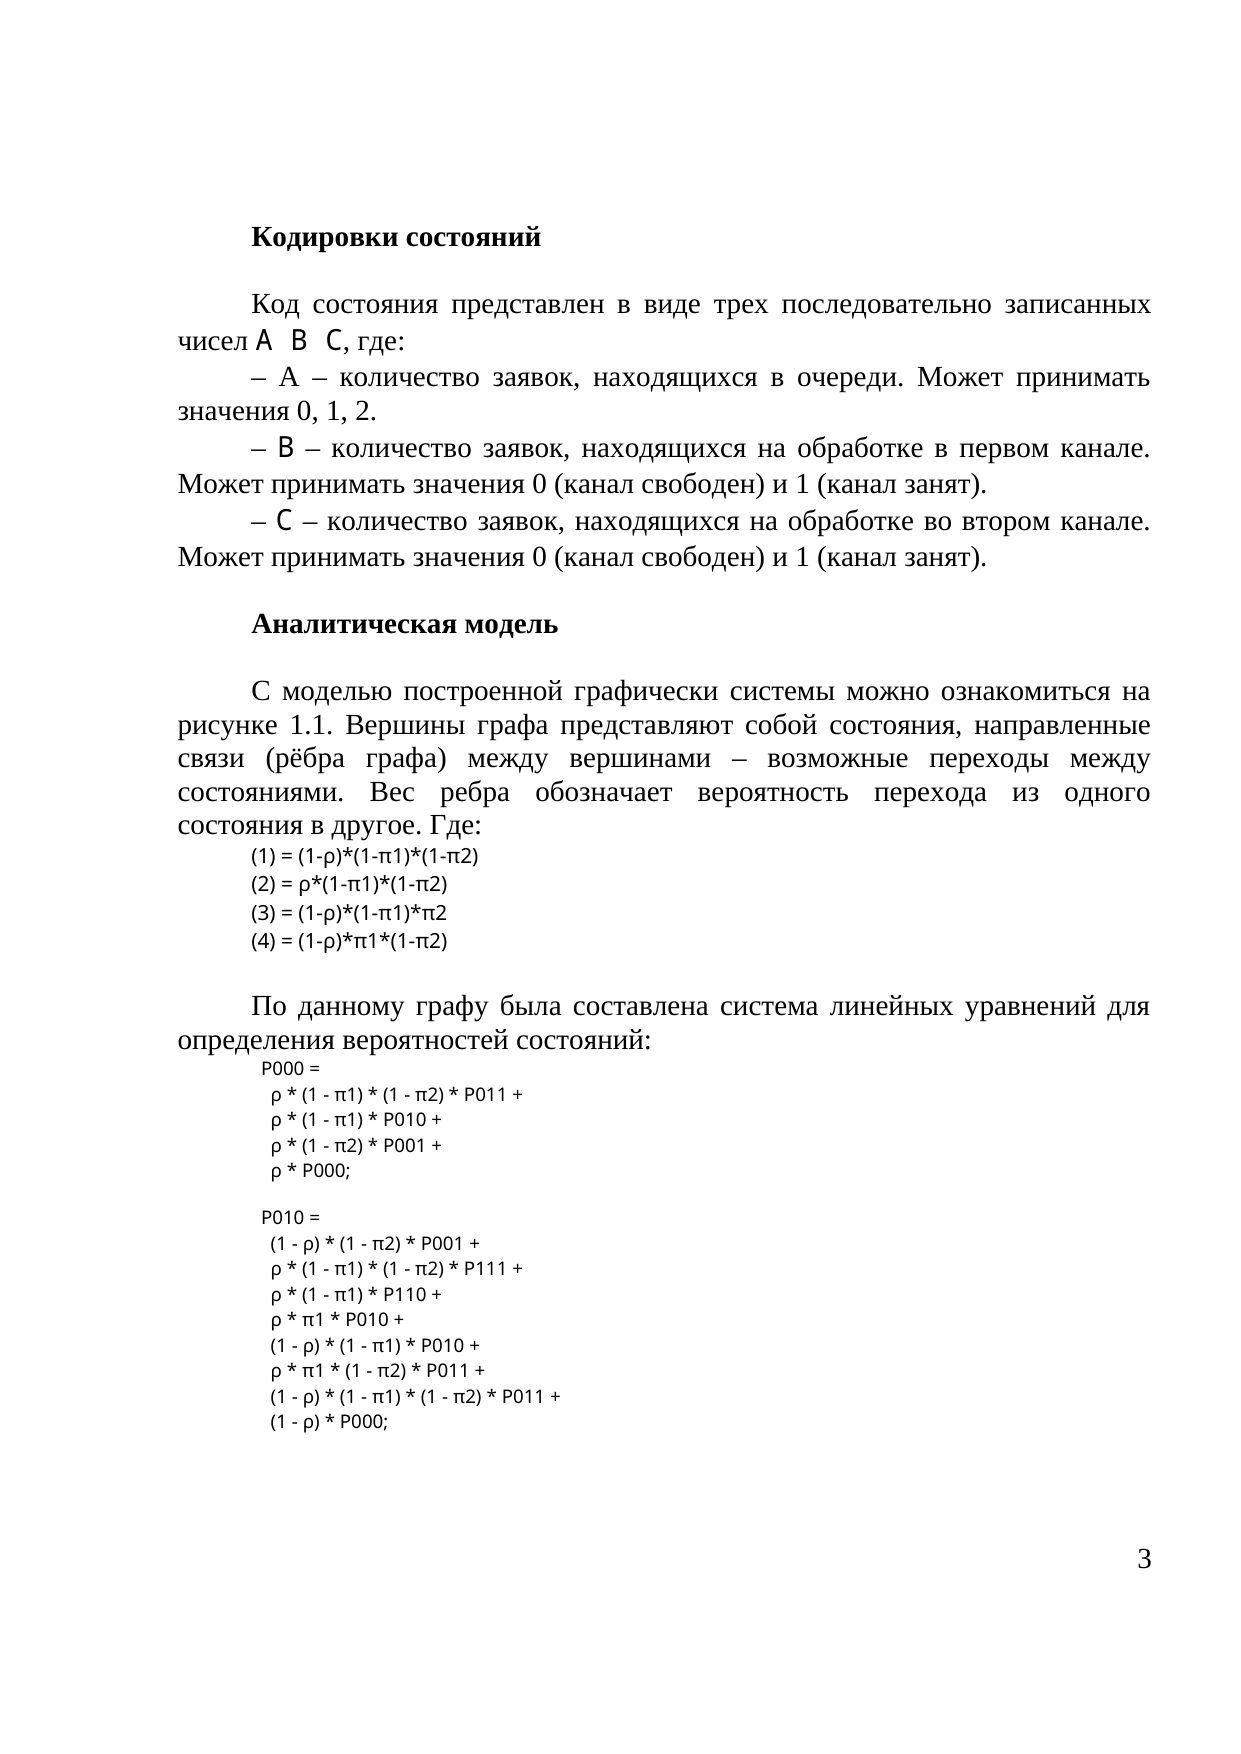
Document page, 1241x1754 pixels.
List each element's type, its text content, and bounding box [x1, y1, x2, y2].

text (1 - ρ) * P000; [177, 1409, 1152, 1434]
text P010 = [177, 1204, 1152, 1230]
text ρ * (1 - π1) * P010 + [177, 1106, 1152, 1132]
text Код состояния представлен в виде трех последовательно записанных чисел А B C, где: [177, 286, 1152, 359]
text ρ * (1 - π1) * P110 + [177, 1281, 1152, 1307]
text (1) = (1-ρ)*(1-π1)*(1-π2) [177, 841, 1152, 869]
text С моделью построенной графически системы можно ознакомиться на рисунке 1.1. Вершины графа представляют собой состояния, направленные связи (рёбра графа) между вершинами – возможные переходы между состояниями. Вес ребра обозначает вероятность перехода из одного состояния в другое. Где: [177, 673, 1152, 841]
text (2) = ρ*(1-π1)*(1-π2) [177, 869, 1152, 898]
text ρ * π1 * (1 - π2) * P011 + [177, 1358, 1152, 1383]
text ρ * P000; [177, 1157, 1152, 1183]
text По данному графу была составлена система линейных уравнений для определения вероятностей состояний: [177, 988, 1152, 1055]
text (1 - ρ) * (1 - π2) * P001 + [177, 1230, 1152, 1256]
text Кодировки состояний [251, 219, 1152, 252]
text (1 - ρ) * (1 - π1) * (1 - π2) * P011 + [177, 1383, 1152, 1409]
text (4) = (1-ρ)*π1*(1-π2) [177, 926, 1152, 955]
text (3) = (1-ρ)*(1-π1)*π2 [177, 898, 1152, 926]
text – B – количество заявок, находящихся на обработке в первом канале. Может принимать значения 0 (канал свободен) и 1 (канал занят). [177, 426, 1152, 499]
text P000 = [177, 1055, 1152, 1081]
text ρ * π1 * P010 + [177, 1307, 1152, 1332]
text Аналитическая модель [251, 606, 1152, 640]
text (1 - ρ) * (1 - π1) * P010 + [177, 1332, 1152, 1358]
text ρ * (1 - π2) * P001 + [177, 1132, 1152, 1157]
text – А – количество заявок, находящихся в очереди. Может принимать значения 0, 1, 2. [177, 359, 1152, 426]
text ρ * (1 - π1) * (1 - π2) * P011 + [177, 1081, 1152, 1106]
text ρ * (1 - π1) * (1 - π2) * P111 + [177, 1256, 1152, 1281]
text – C – количество заявок, находящихся на обработке во втором канале. Может принимать значения 0 (канал свободен) и 1 (канал занят). [177, 499, 1152, 573]
